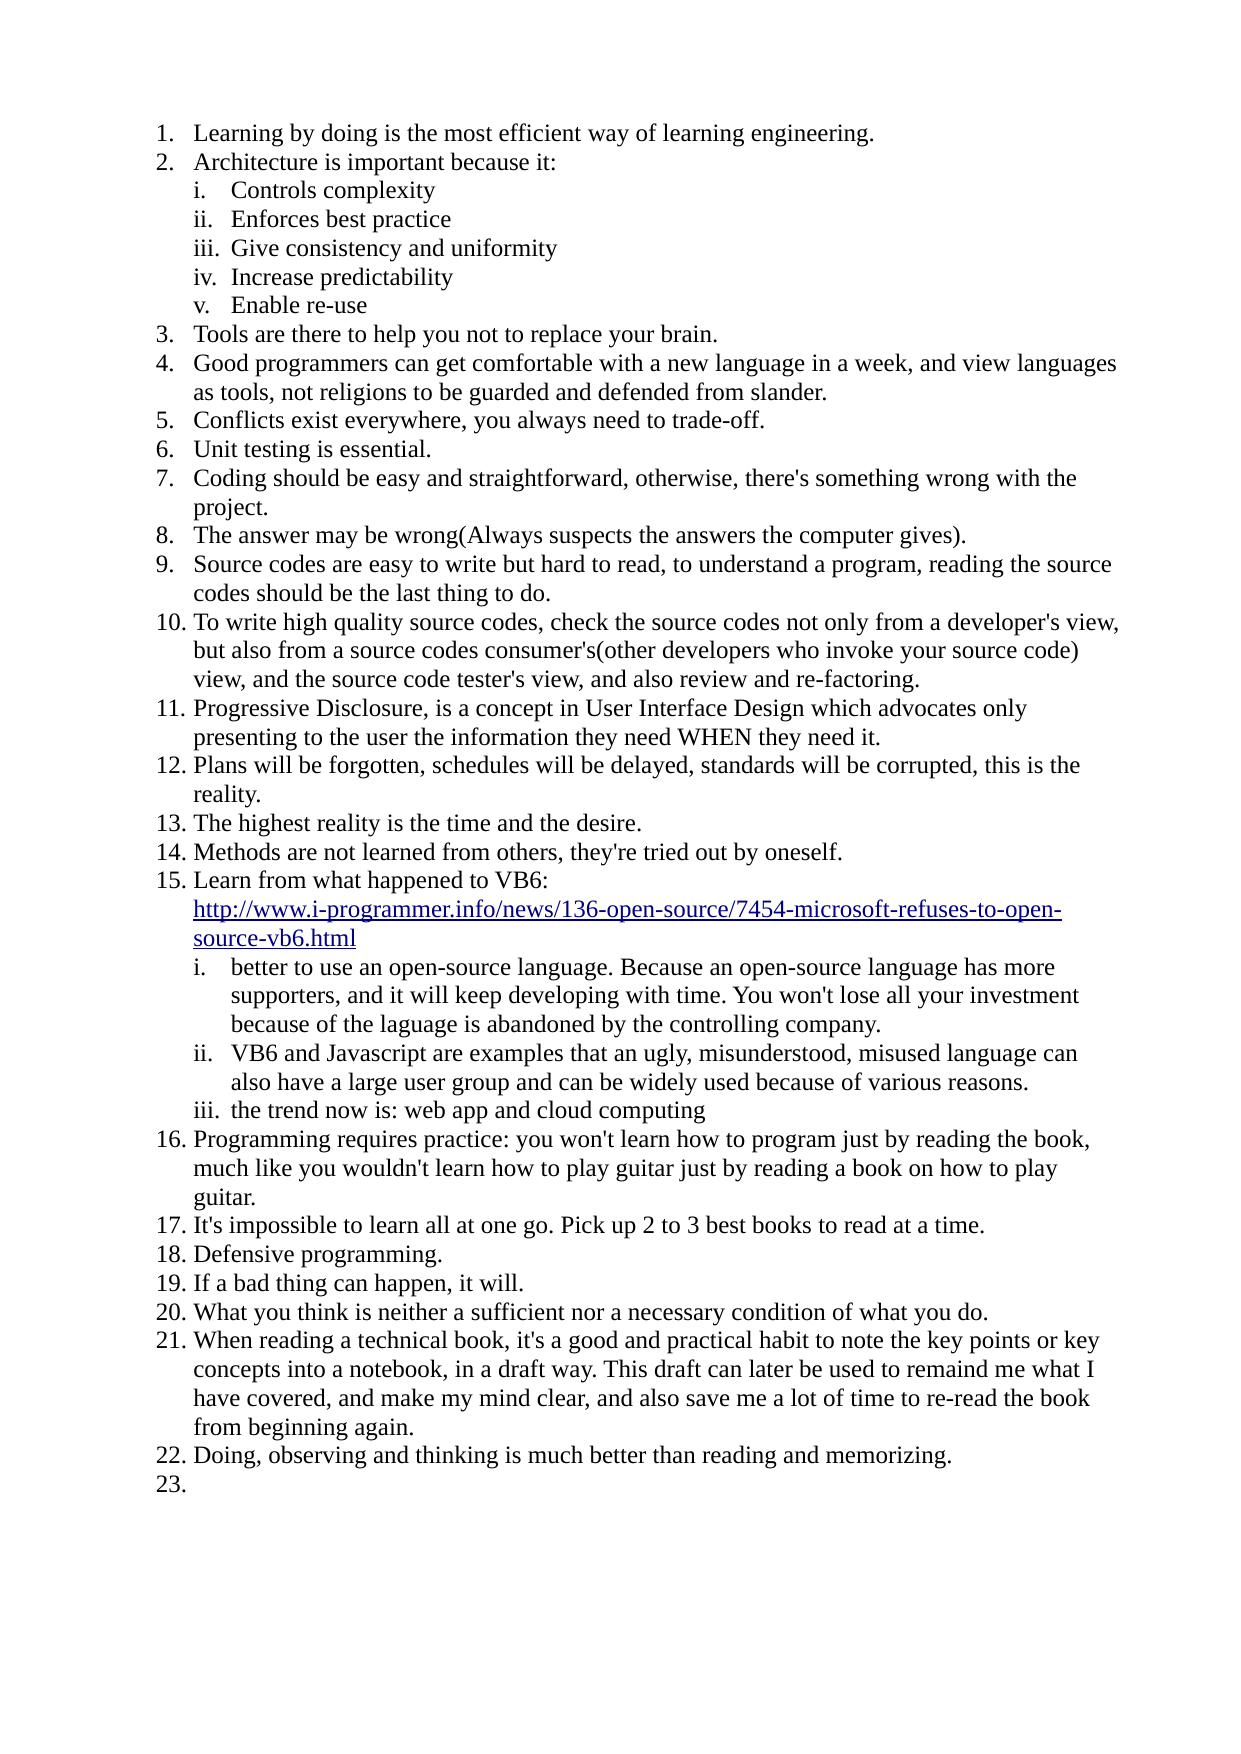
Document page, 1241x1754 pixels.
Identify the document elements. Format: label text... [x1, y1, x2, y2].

list If a bad thing can happen, it will. [156, 1268, 1122, 1297]
list VB6 and Javascript are examples that an ugly, misunderstood, misused language can also have a large user group and can be widely used because of various reasons. [193, 1038, 1122, 1096]
list Learning by doing is the most efficient way of learning engineering. [156, 118, 1122, 147]
list Tools are there to help you not to replace your brain. [156, 319, 1122, 348]
list Controls complexity [193, 176, 1122, 204]
list The answer may be wrong(Always suspects the answers the computer gives). [156, 521, 1122, 549]
list Give consistency and uniformity [193, 233, 1122, 262]
list Methods are not learned from others, they're tried out by oneself. [156, 837, 1122, 866]
list Coding should be easy and straightforward, otherwise, there's something wrong with the project. [156, 463, 1122, 521]
list Architecture is important because it: [156, 147, 1122, 176]
list When reading a technical book, it's a good and practical habit to note the key points or key concepts into a notebook, in a draft way. This draft can later be used to remaind me what I have covered, and make my mind clear, and also save me a lot of time to re-read the book from beginning again. [156, 1326, 1122, 1441]
list Learn from what happened to VB6: [156, 866, 1122, 894]
list Plans will be forgotten, schedules will be delayed, standards will be corrupted, this is the reality. [156, 751, 1122, 808]
list Increase predictability [193, 262, 1122, 291]
list Defensive programming. [156, 1239, 1122, 1268]
list better to use an open-source language. Because an open-source language has more supporters, and it will keep developing with time. You won't lose all your investment because of the laguage is abandoned by the controlling company. [193, 952, 1122, 1038]
list Enable re-use [193, 291, 1122, 319]
list It's impossible to learn all at one go. Pick up 2 to 3 best books to read at a time. [156, 1211, 1122, 1239]
list What you think is neither a sufficient nor a necessary condition of what you do. [156, 1297, 1122, 1326]
list http://www.i-programmer.info/news/136-open-source/7454-microsoft-refuses-to-open-source-vb6.html [156, 894, 1122, 952]
list Progressive Disclosure, is a concept in User Interface Design which advocates only presenting to the user the information they need WHEN they need it. [156, 693, 1122, 751]
list Source codes are easy to write but hard to read, to understand a program, reading the source codes should be the last thing to do. [156, 549, 1122, 607]
list the trend now is: web app and cloud computing [193, 1096, 1122, 1124]
list Conflicts exist everywhere, you always need to trade-off. [156, 406, 1122, 434]
list To write high quality source codes, check the source codes not only from a developer's view, but also from a source codes consumer's(other developers who invoke your source code) view, and the source code tester's view, and also review and re-factoring. [156, 607, 1122, 693]
list Good programmers can get comfortable with a new language in a week, and view languages as tools, not religions to be guarded and defended from slander. [156, 348, 1122, 406]
list Programming requires practice: you won't learn how to program just by reading the book, much like you wouldn't learn how to play guitar just by reading a book on how to play guitar. [156, 1124, 1122, 1211]
list The highest reality is the time and the desire. [156, 808, 1122, 837]
list Enforces best practice [193, 204, 1122, 233]
list Doing, observing and thinking is much better than reading and memorizing. [156, 1441, 1122, 1469]
list Unit testing is essential. [156, 434, 1122, 463]
